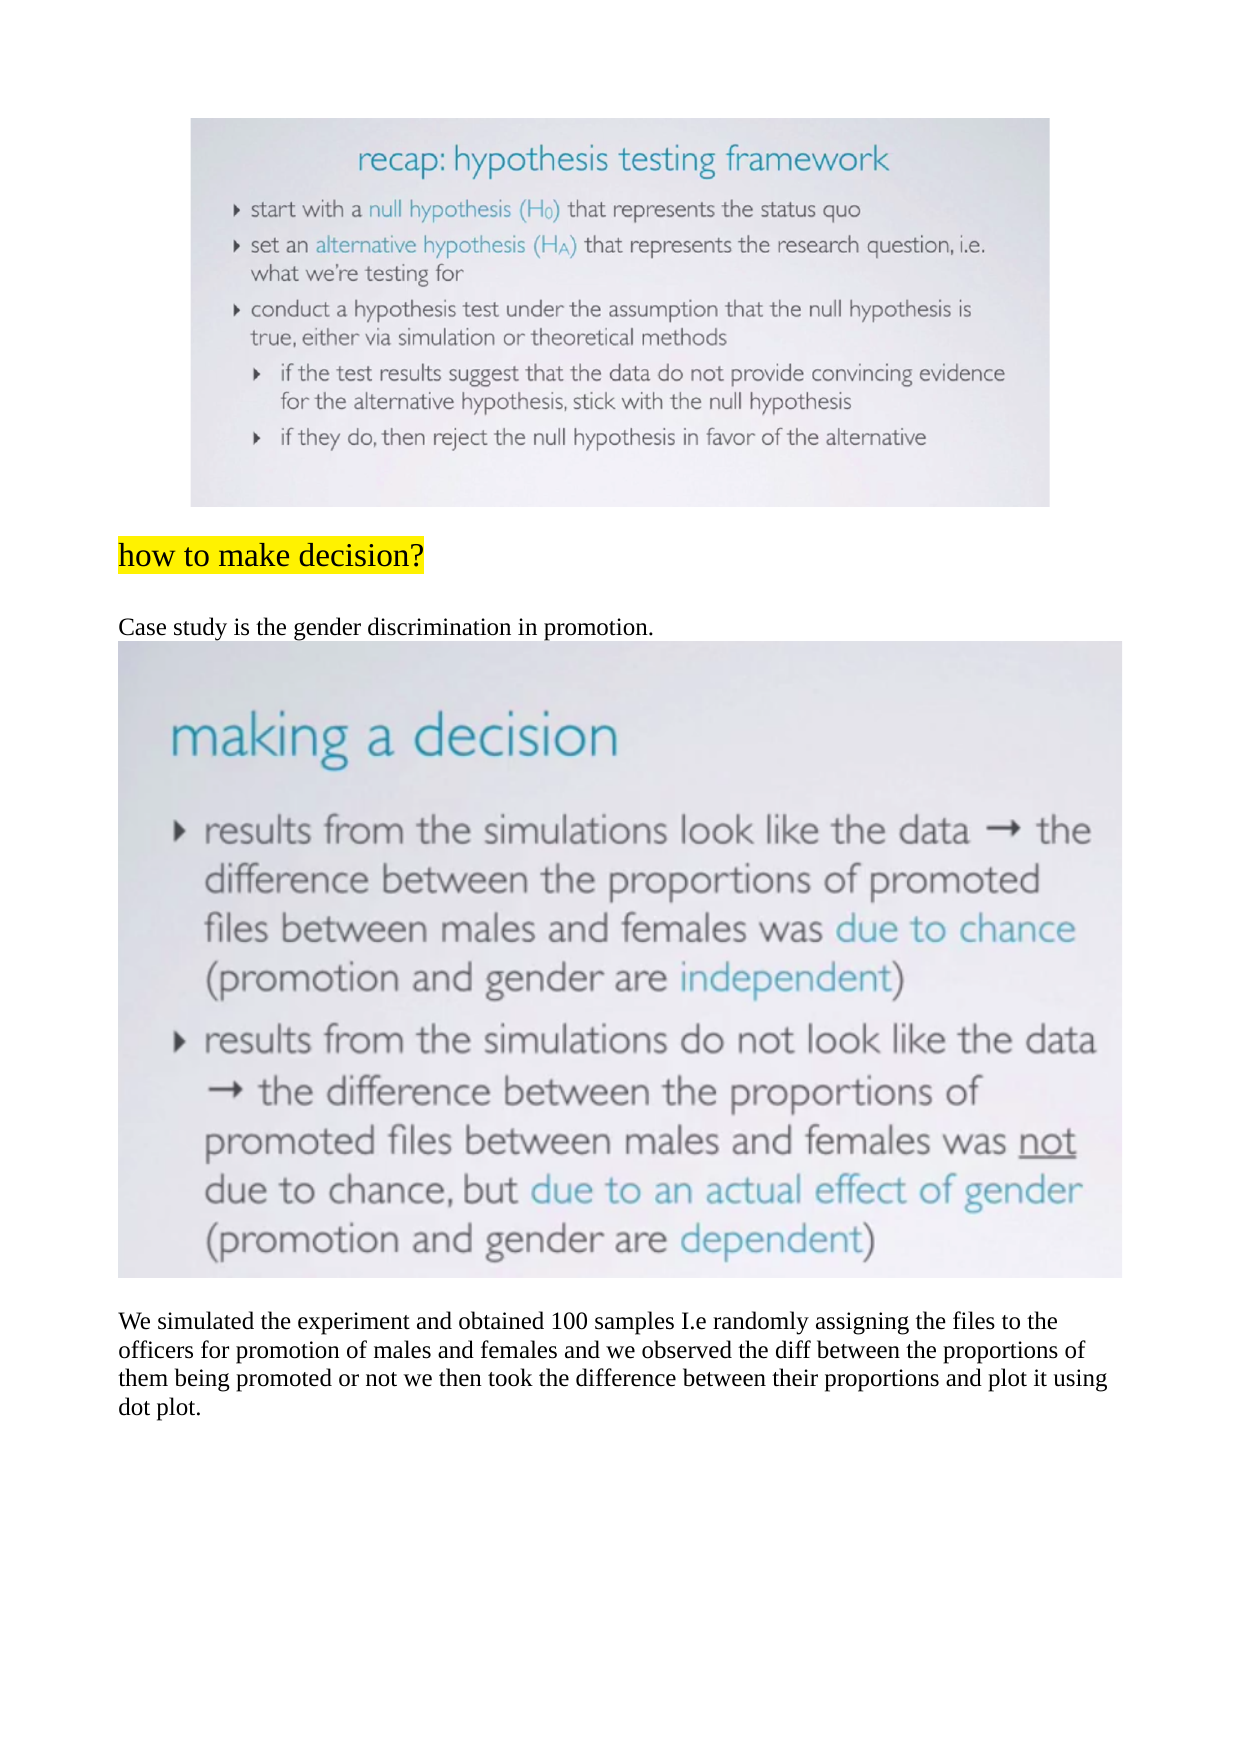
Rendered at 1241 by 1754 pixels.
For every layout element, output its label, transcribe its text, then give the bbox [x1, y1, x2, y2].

text how to make decision? [118, 536, 1122, 574]
text Case study is the gender discrimination in promotion. [118, 612, 1122, 641]
picture [118, 641, 1123, 1278]
picture [190, 118, 1050, 507]
text We simulated the experiment and obtained 100 samples I.e randomly assigning the files to the officers for promotion of males and females and we observed the diff between the proportions of them being promoted or not we then took the difference between their proportions and plot it using dot plot. [118, 1306, 1122, 1421]
